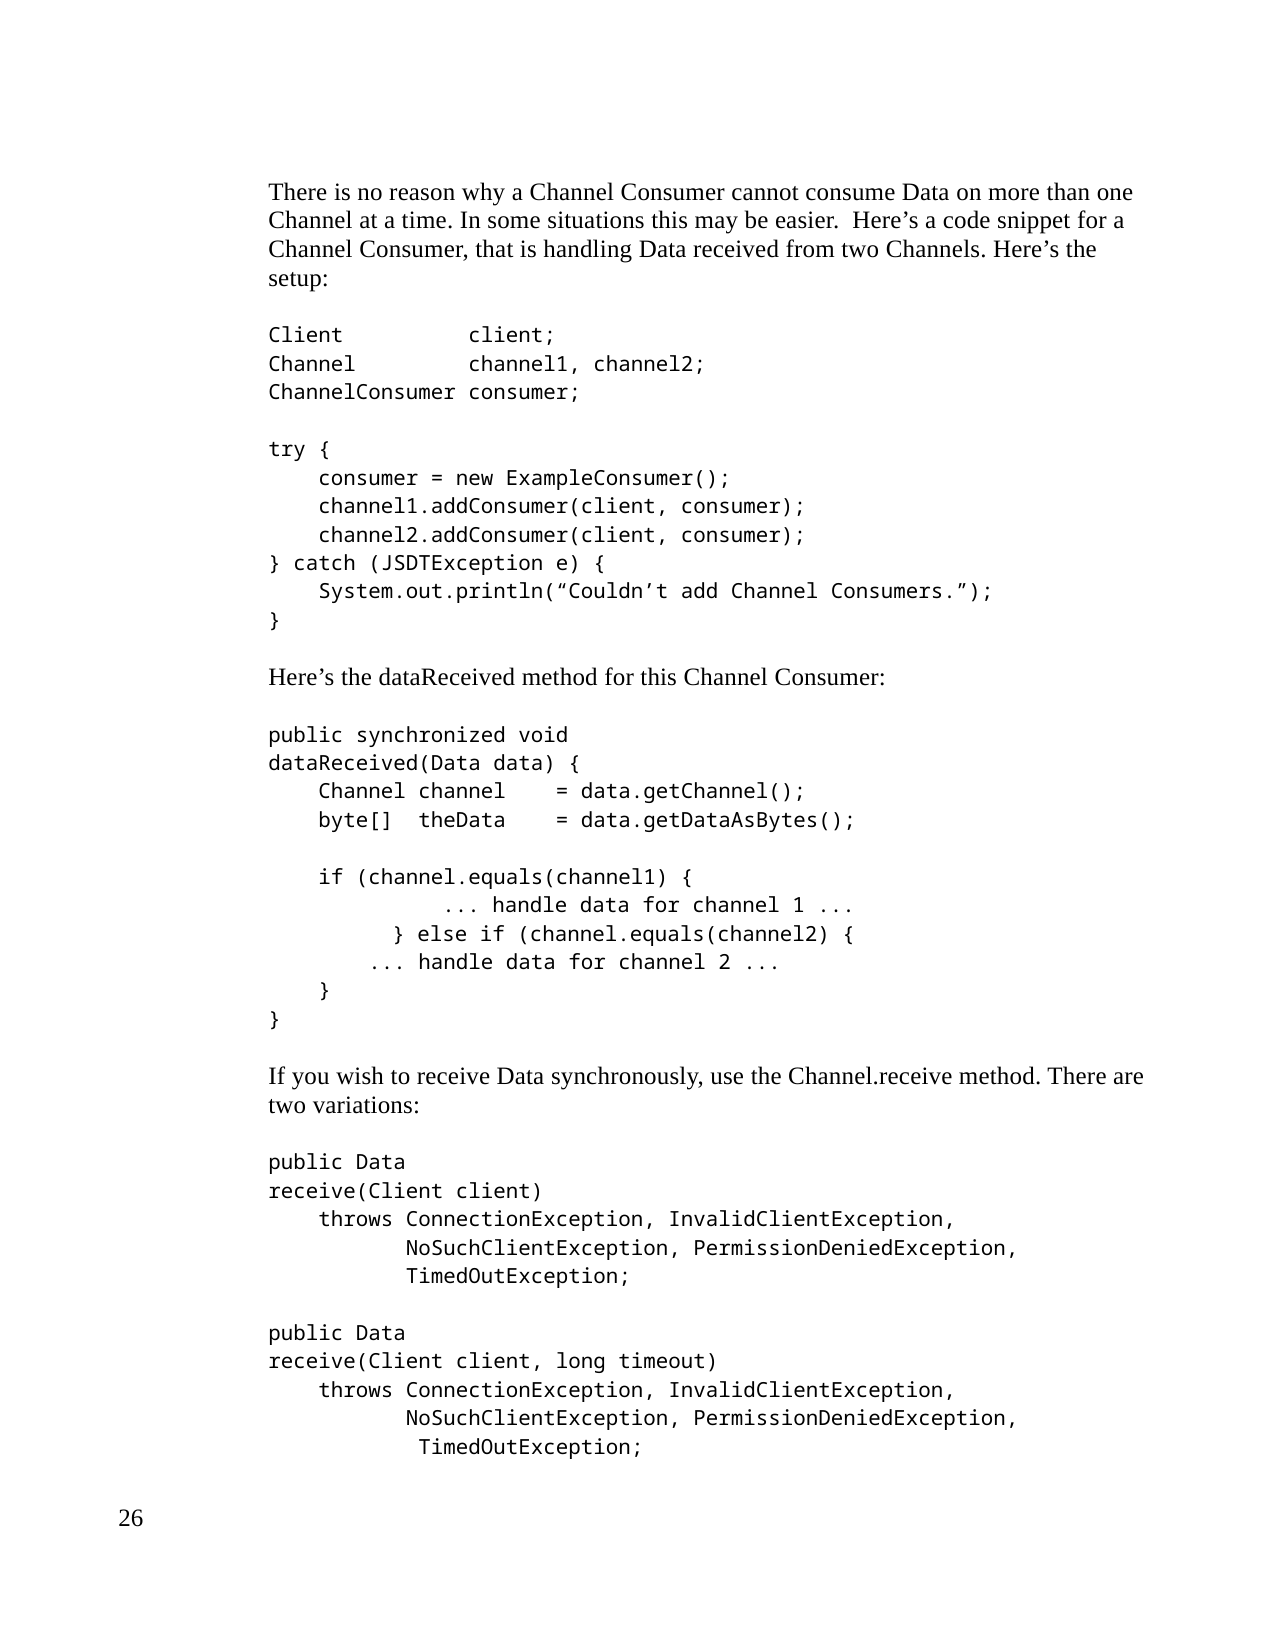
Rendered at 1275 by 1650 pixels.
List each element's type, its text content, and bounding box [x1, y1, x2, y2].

text Channel channel = data.getChannel(); [268, 777, 1157, 805]
text ... handle data for channel 2 ... [268, 947, 1157, 976]
text } [268, 1004, 1157, 1032]
text } [268, 605, 1157, 633]
text channel1.addConsumer(client, consumer); [268, 491, 1157, 520]
text If you wish to receive Data synchronously, use the Channel.receive method. There are two variations: [268, 1061, 1157, 1119]
text public synchronized void [268, 720, 1157, 748]
text public Data [268, 1147, 1157, 1176]
text System.out.println(“Couldn’t add Channel Consumers.”); [268, 577, 1157, 605]
text } [268, 976, 1157, 1004]
text } catch (JSDTException e) { [268, 548, 1157, 577]
text There is no reason why a Channel Consumer cannot consume Data on more than one Channel at a time. In some situations this may be easier. Here’s a code snippet for a Channel Consumer, that is handling Data received from two Channels. Here’s the setup: [268, 177, 1157, 292]
text receive(Client client) [268, 1176, 1157, 1204]
text public Data [268, 1318, 1157, 1347]
text TimedOutException; [268, 1261, 1157, 1290]
text throws ConnectionException, InvalidClientException, [268, 1375, 1157, 1403]
text Here’s the dataReceived method for this Channel Consumer: [268, 662, 1157, 691]
text Channel channel1, channel2; [268, 349, 1157, 377]
text ChannelConsumer consumer; [268, 377, 1157, 406]
text } else if (channel.equals(channel2) { [268, 919, 1157, 947]
text throws ConnectionException, InvalidClientException, [268, 1204, 1157, 1233]
text Client client; [268, 321, 1157, 349]
text channel2.addConsumer(client, consumer); [268, 520, 1157, 548]
text dataReceived(Data data) { [268, 748, 1157, 777]
text NoSuchClientException, PermissionDeniedException, [268, 1233, 1157, 1261]
text consumer = new ExampleConsumer(); [268, 463, 1157, 491]
text ... handle data for channel 1 ... [268, 890, 1157, 919]
text byte[] theData = data.getDataAsBytes(); [268, 805, 1157, 833]
text if (channel.equals(channel1) { [268, 862, 1157, 890]
text try { [268, 434, 1157, 463]
text receive(Client client, long timeout) [268, 1347, 1157, 1375]
text TimedOutException; [268, 1432, 1157, 1460]
text NoSuchClientException, PermissionDeniedException, [268, 1403, 1157, 1432]
